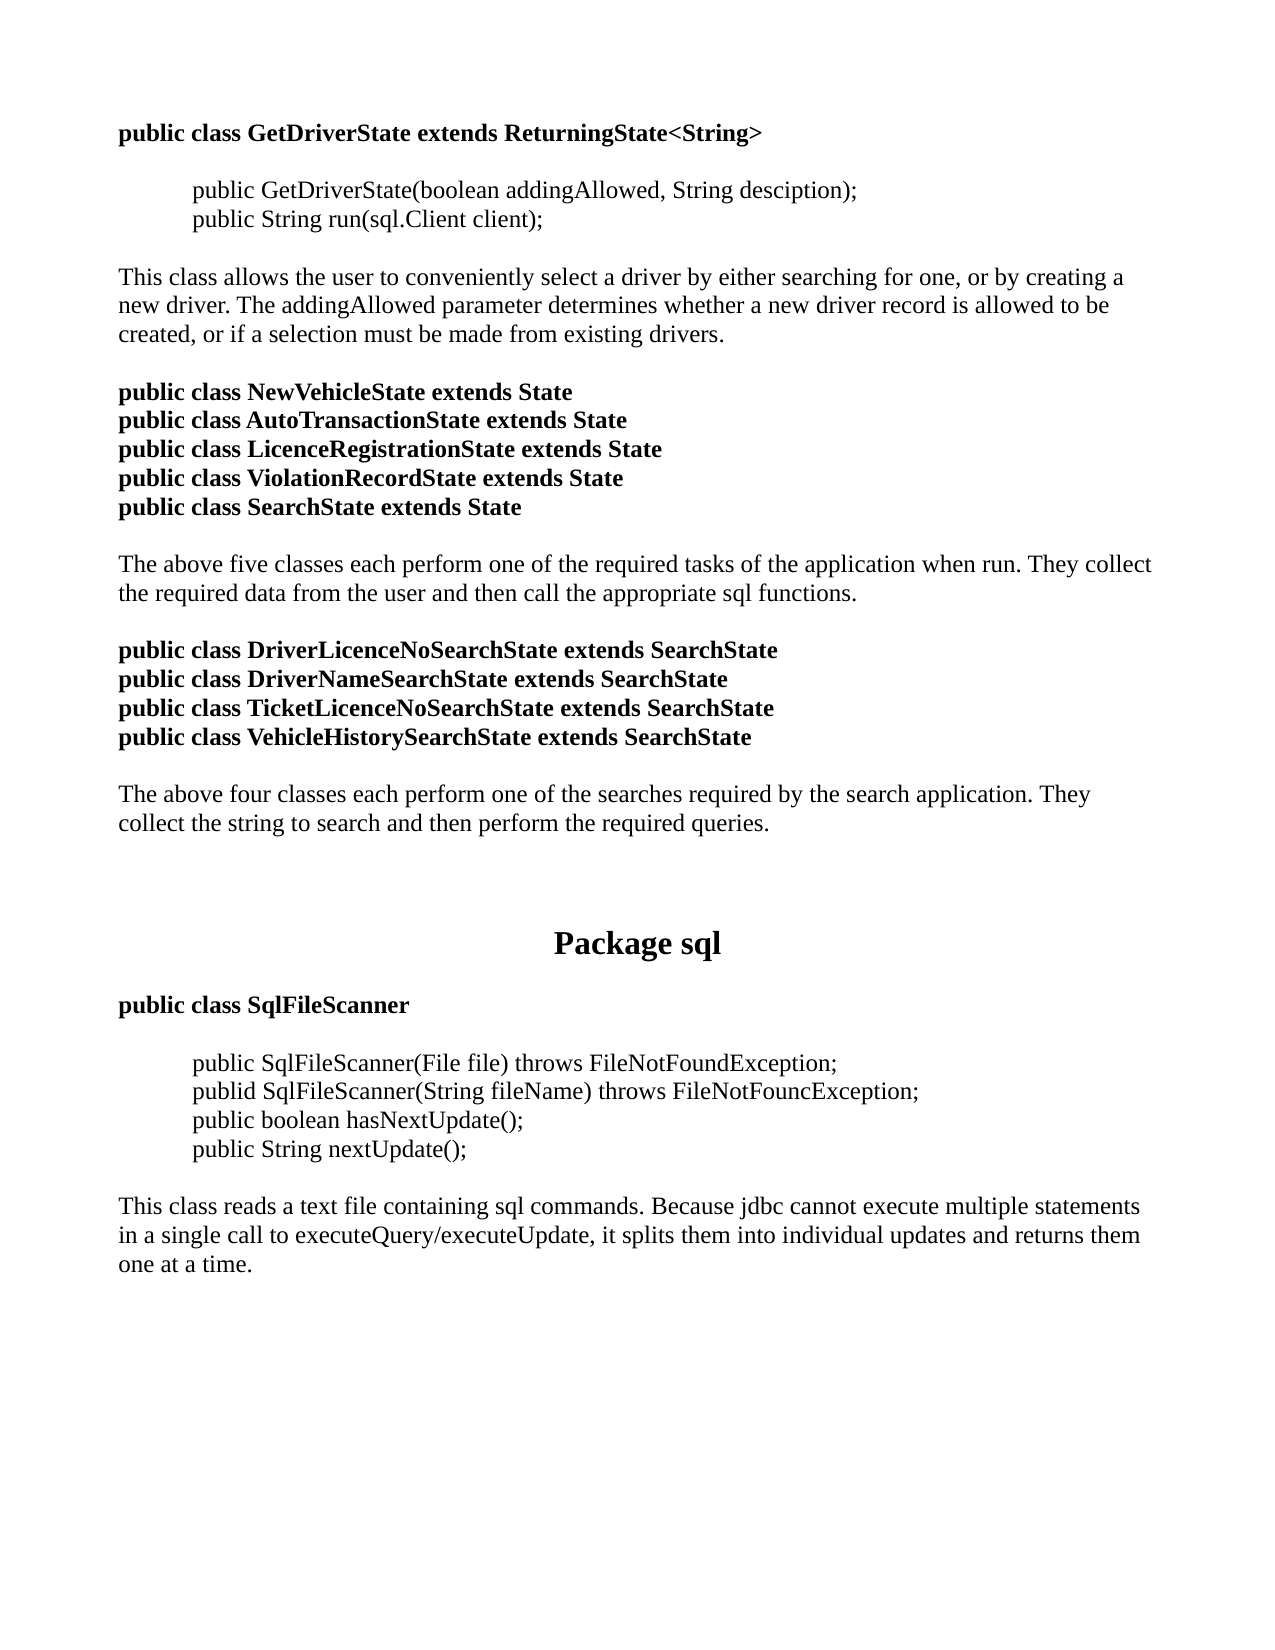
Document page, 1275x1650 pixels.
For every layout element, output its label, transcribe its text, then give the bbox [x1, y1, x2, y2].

text public class GetDriverState extends ReturningState<String> [118, 118, 1157, 147]
text This class reads a text file containing sql commands. Because jdbc cannot execute multiple statements in a single call to executeQuery/executeUpdate, it splits them into individual updates and returns them one at a time. [118, 1191, 1157, 1278]
text public class ViolationRecordState extends State [118, 463, 1157, 492]
text public class SqlFileScanner [118, 990, 1157, 1019]
text public class AutoTransactionState extends State [118, 406, 1157, 434]
text public String nextUpdate(); [118, 1134, 1157, 1163]
text public SqlFileScanner(File file) throws FileNotFoundException; [118, 1048, 1157, 1076]
text publid SqlFileScanner(String fileName) throws FileNotFouncException; [118, 1076, 1157, 1105]
text public class DriverLicenceNoSearchState extends SearchState [118, 636, 1157, 664]
text public class SearchState extends State [118, 492, 1157, 521]
text public class TicketLicenceNoSearchState extends SearchState [118, 693, 1157, 722]
text public GetDriverState(boolean addingAllowed, String desciption); [118, 176, 1157, 204]
text The above five classes each perform one of the required tasks of the application when run. They collect the required data from the user and then call the appropriate sql functions. [118, 549, 1157, 607]
text The above four classes each perform one of the searches required by the search application. They collect the string to search and then perform the required queries. [118, 779, 1157, 837]
text public class VehicleHistorySearchState extends SearchState [118, 722, 1157, 751]
text public boolean hasNextUpdate(); [118, 1105, 1157, 1134]
text public class DriverNameSearchState extends SearchState [118, 664, 1157, 693]
text This class allows the user to conveniently select a driver by either searching for one, or by creating a new driver. The addingAllowed parameter determines whether a new driver record is allowed to be created, or if a selection must be made from existing drivers. [118, 262, 1157, 348]
text public class NewVehicleState extends State [118, 377, 1157, 406]
text public class LicenceRegistrationState extends State [118, 434, 1157, 463]
text Package sql [118, 923, 1157, 961]
text public String run(sql.Client client); [118, 204, 1157, 233]
